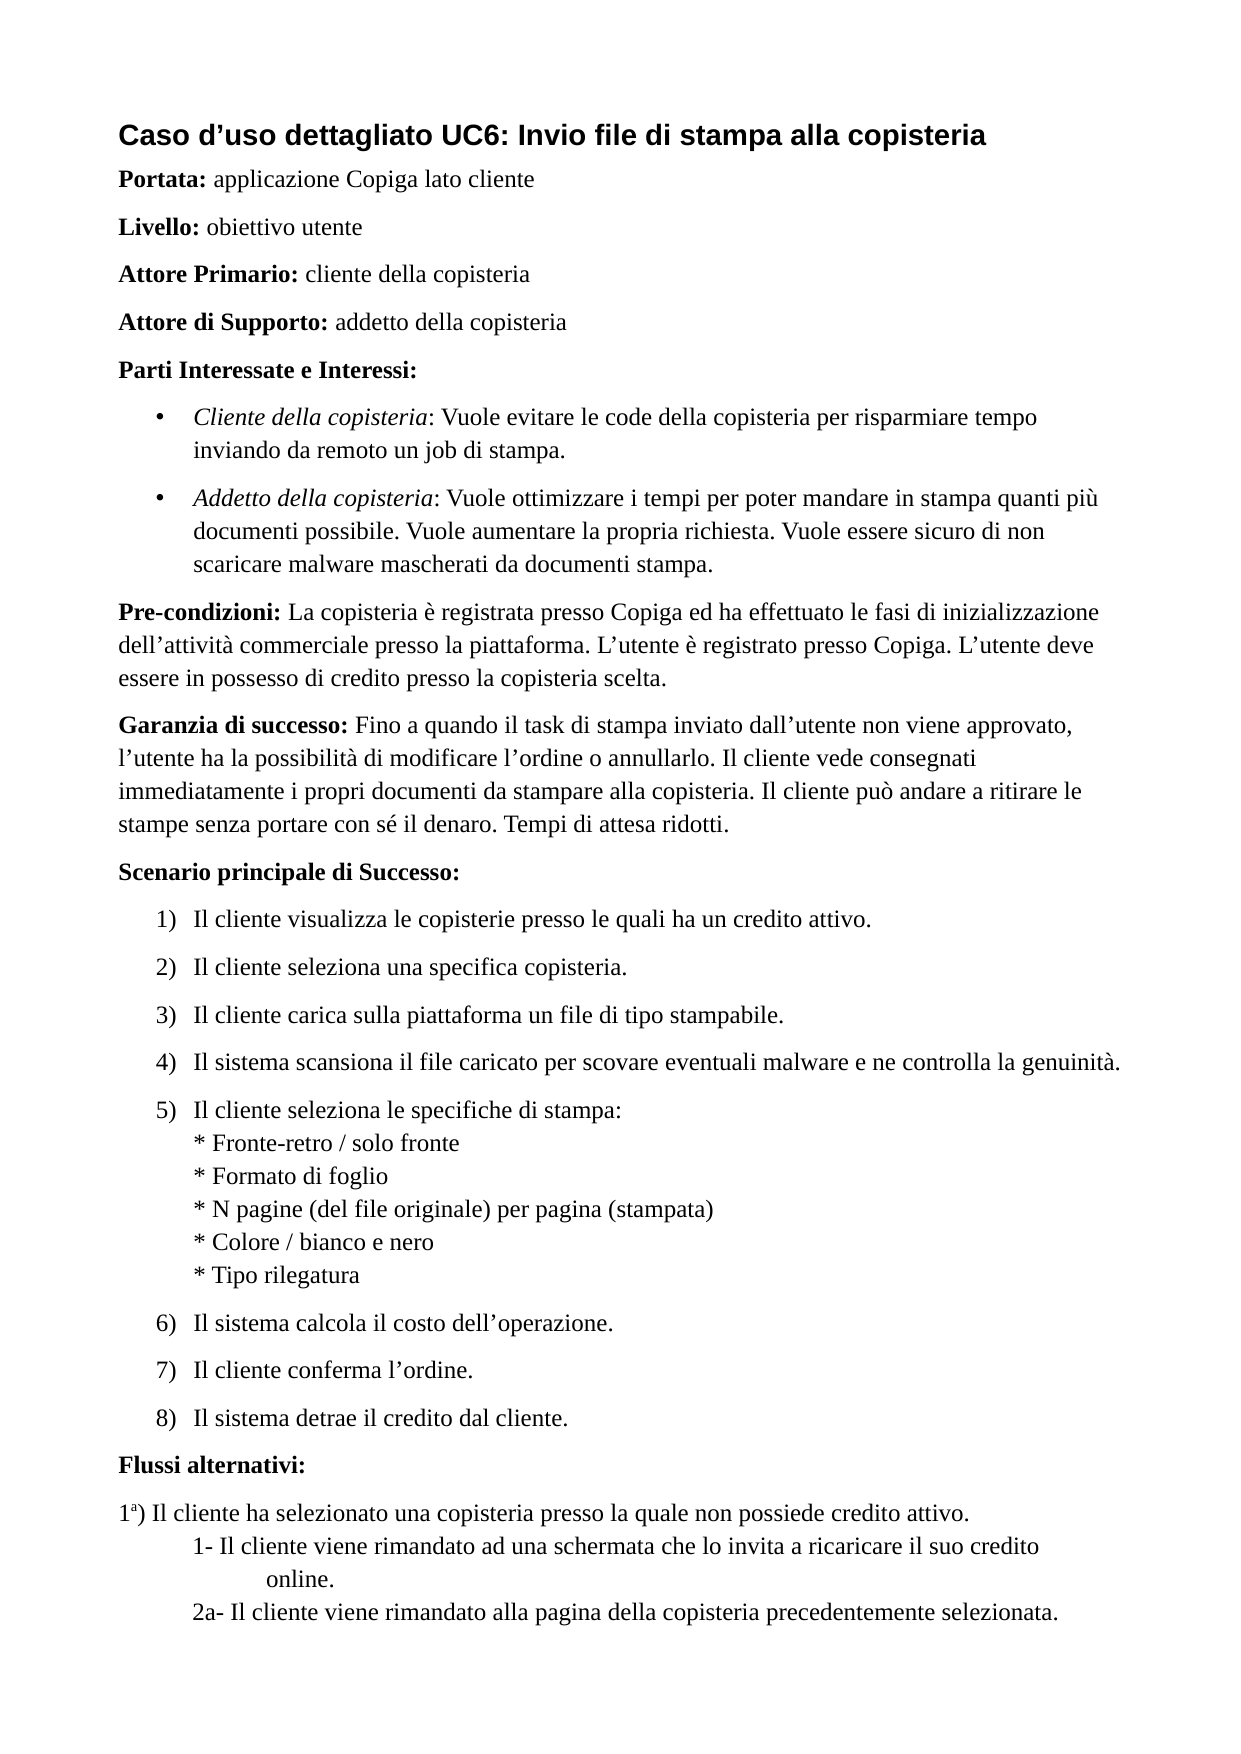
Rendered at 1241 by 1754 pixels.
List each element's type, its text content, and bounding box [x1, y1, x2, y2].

text Scenario principale di Successo: [118, 857, 1122, 886]
list Il cliente conferma l’ordine. [156, 1355, 1122, 1384]
list Il sistema scansiona il file caricato per scovare eventuali malware e ne controlla la genuinità. [156, 1047, 1122, 1076]
list Il cliente seleziona le specifiche di stampa: * Fronte-retro / solo fronte * Formato di foglio * N pagine (del file originale) per pagina (stampata) * Colore / bianco e nero * Tipo rilegatura [156, 1095, 1122, 1289]
text Attore di Supporto: addetto della copisteria [118, 307, 1122, 336]
text Parti Interessate e Interessi: [118, 355, 1122, 383]
list Il cliente visualizza le copisterie presso le quali ha un credito attivo. [156, 904, 1122, 933]
text Garanzia di successo: Fino a quando il task di stampa inviato dall’utente non viene approvato, l’utente ha la possibilità di modificare l’ordine o annullarlo. Il cliente vede consegnati immediatamente i propri documenti da stampare alla copisteria. Il cliente può andare a ritirare le stampe senza portare con sé il denaro. Tempi di attesa ridotti. [118, 710, 1122, 838]
list Il cliente seleziona una specifica copisteria. [156, 952, 1122, 981]
subtitle Caso d’uso dettagliato UC6: Invio file di stampa alla copisteria [118, 118, 1122, 152]
list Addetto della copisteria: Vuole ottimizzare i tempi per poter mandare in stampa quanti più documenti possibile. Vuole aumentare la propria richiesta. Vuole essere sicuro di non scaricare malware mascherati da documenti stampa. [156, 483, 1122, 578]
text Livello: obiettivo utente [118, 212, 1122, 241]
text Pre-condizioni: La copisteria è registrata presso Copiga ed ha effettuato le fasi di inizializzazione dell’attività commerciale presso la piattaforma. L’utente è registrato presso Copiga. L’utente deve essere in possesso di credito presso la copisteria scelta. [118, 597, 1122, 691]
text Portata: applicazione Copiga lato cliente [118, 164, 1122, 193]
list Il sistema detrae il credito dal cliente. [156, 1403, 1122, 1432]
list Il cliente carica sulla piattaforma un file di tipo stampabile. [156, 1000, 1122, 1028]
text Attore Primario: cliente della copisteria [118, 259, 1122, 288]
text Flussi alternativi: [118, 1451, 1122, 1479]
list Cliente della copisteria: Vuole evitare le code della copisteria per risparmiare tempo inviando da remoto un job di stampa. [156, 402, 1122, 464]
list Il sistema calcola il costo dell’operazione. [156, 1308, 1122, 1336]
text 1a) Il cliente ha selezionato una copisteria presso la quale non possiede credito attivo. 1- Il cliente viene rimandato ad una schermata che lo invita a ricaricare il suo credito online. 2a- Il cliente viene rimandato alla pagina della copisteria precedentemente selezionata. [118, 1498, 1122, 1626]
